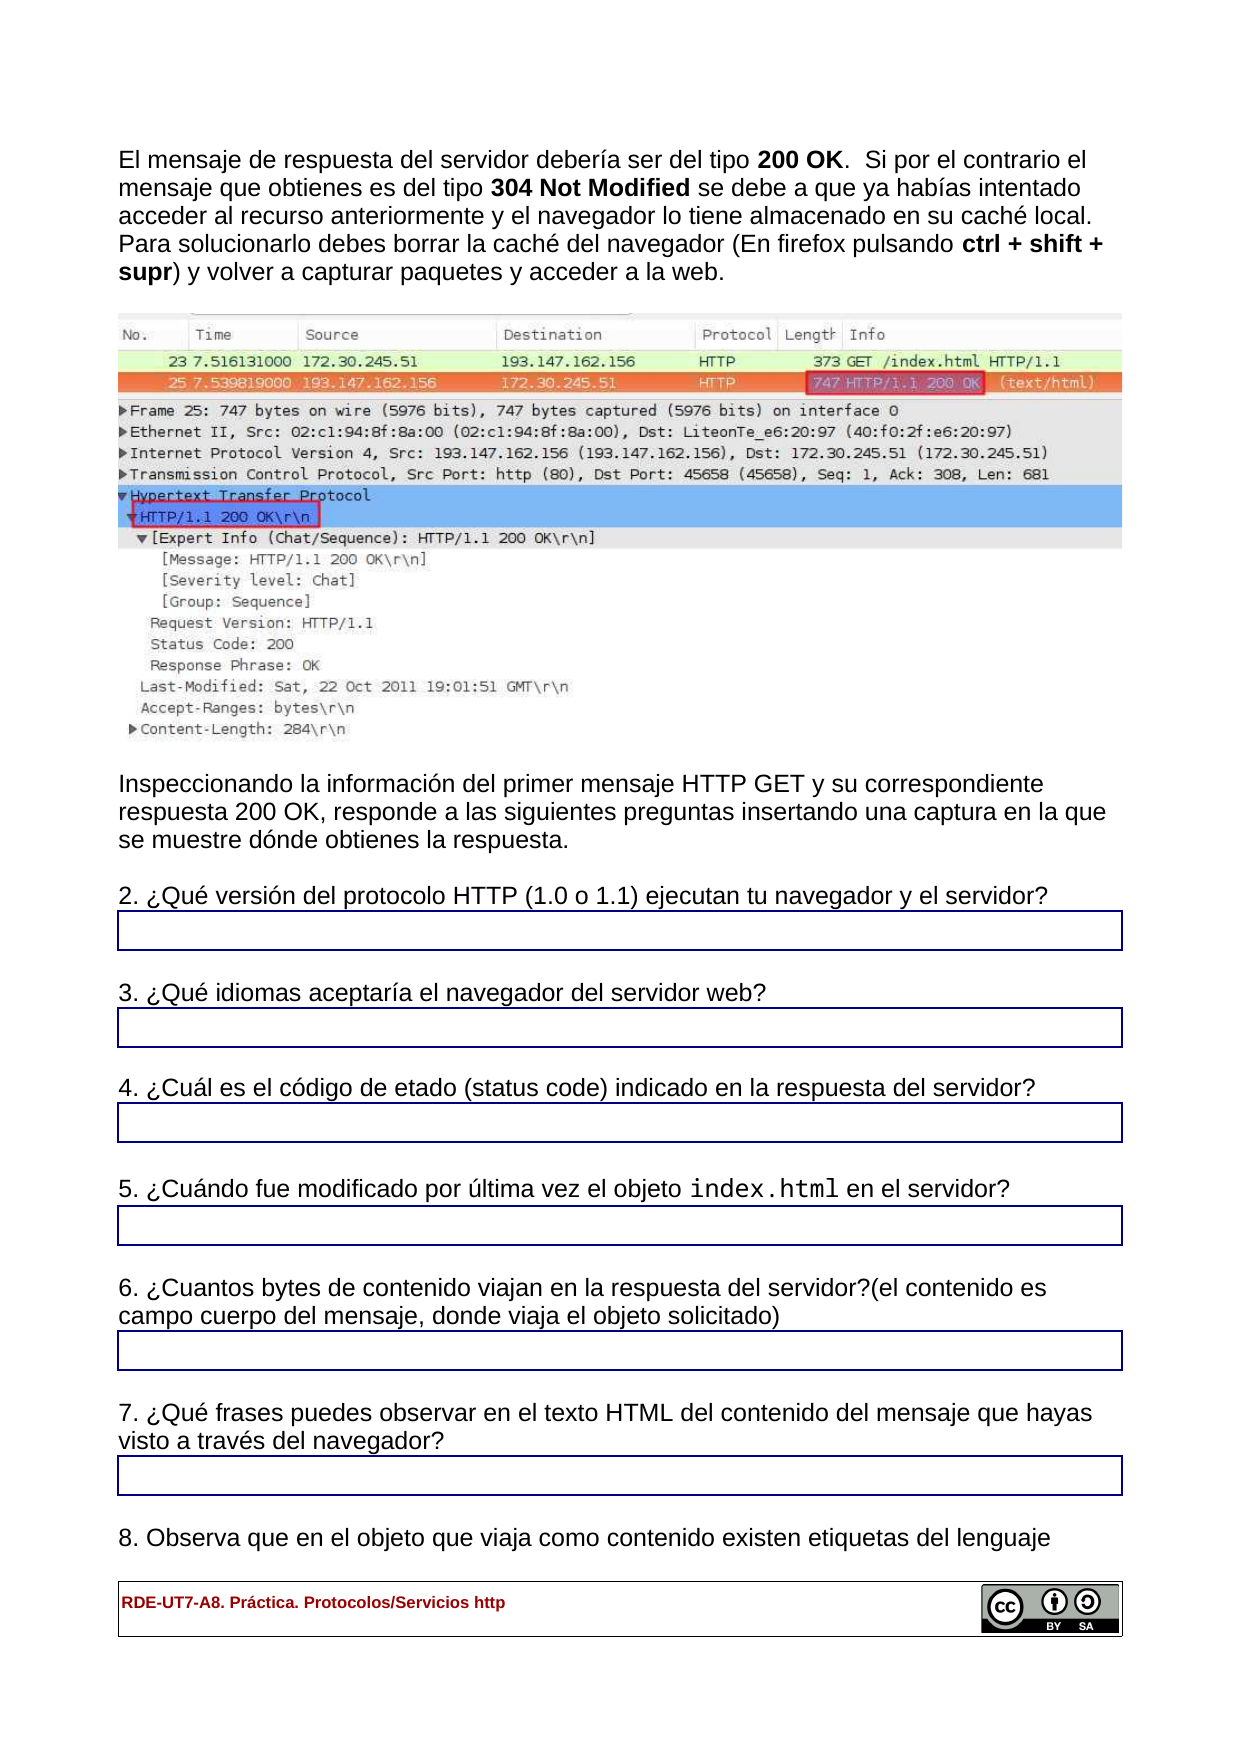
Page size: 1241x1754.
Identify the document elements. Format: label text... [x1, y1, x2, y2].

picture [118, 313, 1123, 743]
text 3. ¿Qué idiomas aceptaría el navegador del servidor web? [118, 979, 1122, 1007]
table_header [119, 1104, 1121, 1141]
text 2. ¿Qué versión del protocolo HTTP (1.0 o 1.1) ejecutan tu navegador y el servidor? [118, 882, 1122, 910]
text 6. ¿Cuantos bytes de contenido viajan en la respuesta del servidor?(el contenido es campo cuerpo del mensaje, donde viaja el objeto solicitado) [118, 1274, 1122, 1330]
table_header [119, 1207, 1121, 1244]
text 5. ¿Cuándo fue modificado por última vez el objeto index.html en el servidor? [118, 1171, 1122, 1205]
table_header [119, 1332, 1121, 1369]
text 7. ¿Qué frases puedes observar en el texto HTML del contenido del mensaje que hayas visto a través del navegador? [118, 1399, 1122, 1455]
table_header [119, 1457, 1121, 1494]
picture [981, 1584, 1119, 1633]
text El mensaje de respuesta del servidor debería ser del tipo 200 OK. Si por el contrario el mensaje que obtienes es del tipo 304 Not Modified se debe a que ya habías intentado acceder al recurso anteriormente y el navegador lo tiene almacenado en su caché local. Para solucionarlo debes borrar la caché del navegador (En firefox pulsando ctrl + shift + supr) y volver a capturar paquetes y acceder a la web. [118, 146, 1122, 285]
text 4. ¿Cuál es el código de etado (status code) indicado en la respuesta del servidor? [118, 1074, 1122, 1102]
text Inspeccionando la información del primer mensaje HTTP GET y su correspondiente respuesta 200 OK, responde a las siguientes preguntas insertando una captura en la que se muestre dónde obtienes la respuesta. [118, 770, 1122, 854]
table_header [119, 912, 1121, 949]
text 8. Observa que en el objeto que viaja como contenido existen etiquetas del lenguaje [118, 1524, 1122, 1552]
table_header [119, 1009, 1121, 1046]
